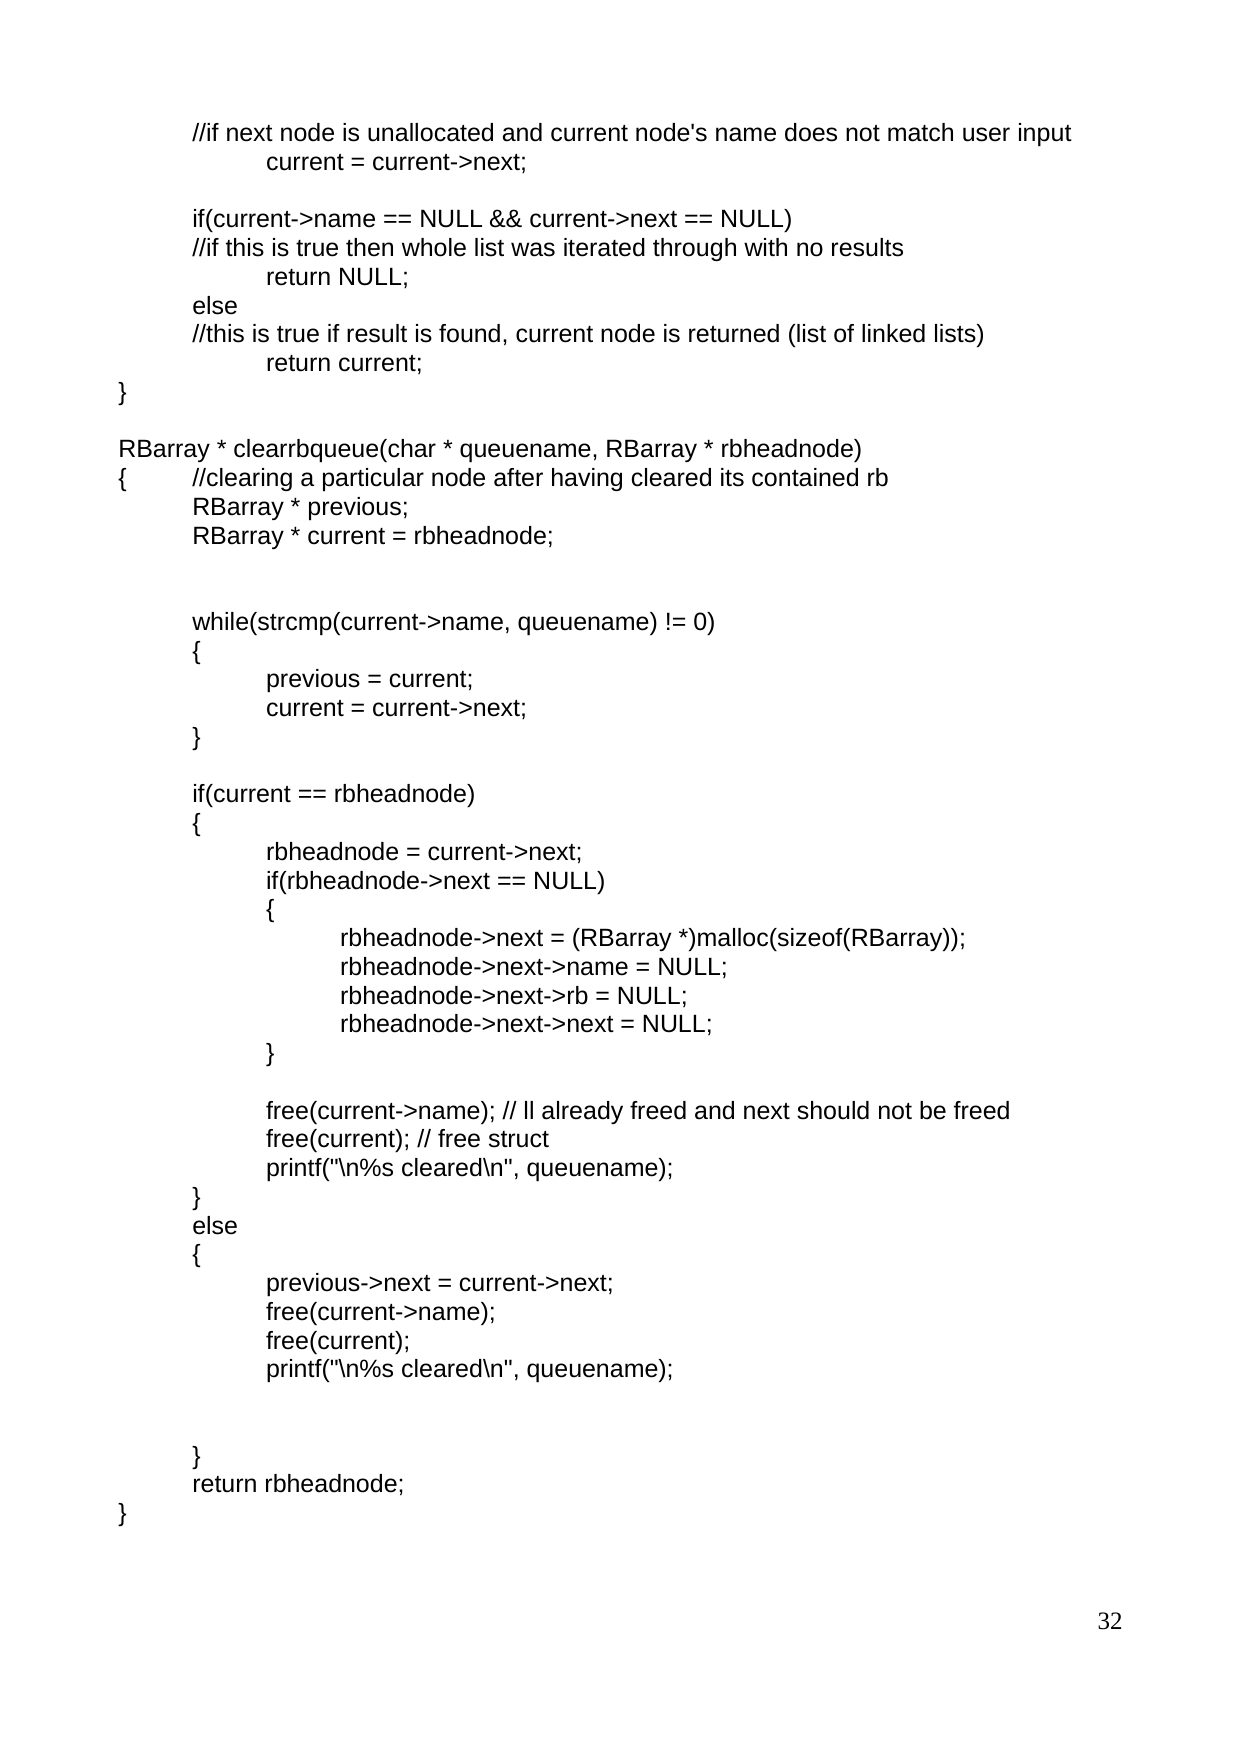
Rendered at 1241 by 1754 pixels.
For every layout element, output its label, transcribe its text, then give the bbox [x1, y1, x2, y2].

text previous = current; [118, 664, 1122, 693]
text rbheadnode = current->next; [118, 837, 1122, 866]
text if(current->name == NULL && current->next == NULL) [118, 204, 1122, 233]
text //if this is true then whole list was iterated through with no results [118, 233, 1122, 262]
text free(current); // free struct [118, 1124, 1122, 1153]
text } [118, 722, 1122, 751]
text if(rbheadnode->next == NULL) [118, 866, 1122, 894]
text } [118, 1182, 1122, 1211]
text } [118, 1038, 1122, 1067]
text free(current->name); [118, 1297, 1122, 1326]
text free(current->name); // ll already freed and next should not be freed [118, 1096, 1122, 1124]
text RBarray * current = rbheadnode; [118, 521, 1122, 549]
text { //clearing a particular node after having cleared its contained rb [118, 463, 1122, 492]
text while(strcmp(current->name, queuename) != 0) [118, 607, 1122, 636]
text //if next node is unallocated and current node's name does not match user input [118, 118, 1122, 147]
text RBarray * previous; [118, 492, 1122, 521]
text else [118, 291, 1122, 319]
text rbheadnode->next->name = NULL; [118, 952, 1122, 981]
text return rbheadnode; [118, 1469, 1122, 1498]
text free(current); [118, 1326, 1122, 1354]
text { [118, 1239, 1122, 1268]
text } [118, 1498, 1122, 1527]
text return NULL; [118, 262, 1122, 291]
text //this is true if result is found, current node is returned (list of linked lists) [118, 319, 1122, 348]
text rbheadnode->next->next = NULL; [118, 1009, 1122, 1038]
text printf("\n%s cleared\n", queuename); [118, 1354, 1122, 1383]
text rbheadnode->next = (RBarray *)malloc(sizeof(RBarray)); [118, 923, 1122, 952]
text RBarray * clearrbqueue(char * queuename, RBarray * rbheadnode) [118, 434, 1122, 463]
text { [118, 808, 1122, 837]
text { [118, 636, 1122, 664]
text } [118, 1441, 1122, 1469]
text rbheadnode->next->rb = NULL; [118, 981, 1122, 1009]
text previous->next = current->next; [118, 1268, 1122, 1297]
text current = current->next; [118, 147, 1122, 176]
text { [118, 894, 1122, 923]
text if(current == rbheadnode) [118, 779, 1122, 808]
text return current; [118, 348, 1122, 377]
text } [118, 377, 1122, 406]
text else [118, 1211, 1122, 1239]
text printf("\n%s cleared\n", queuename); [118, 1153, 1122, 1182]
text current = current->next; [118, 693, 1122, 722]
